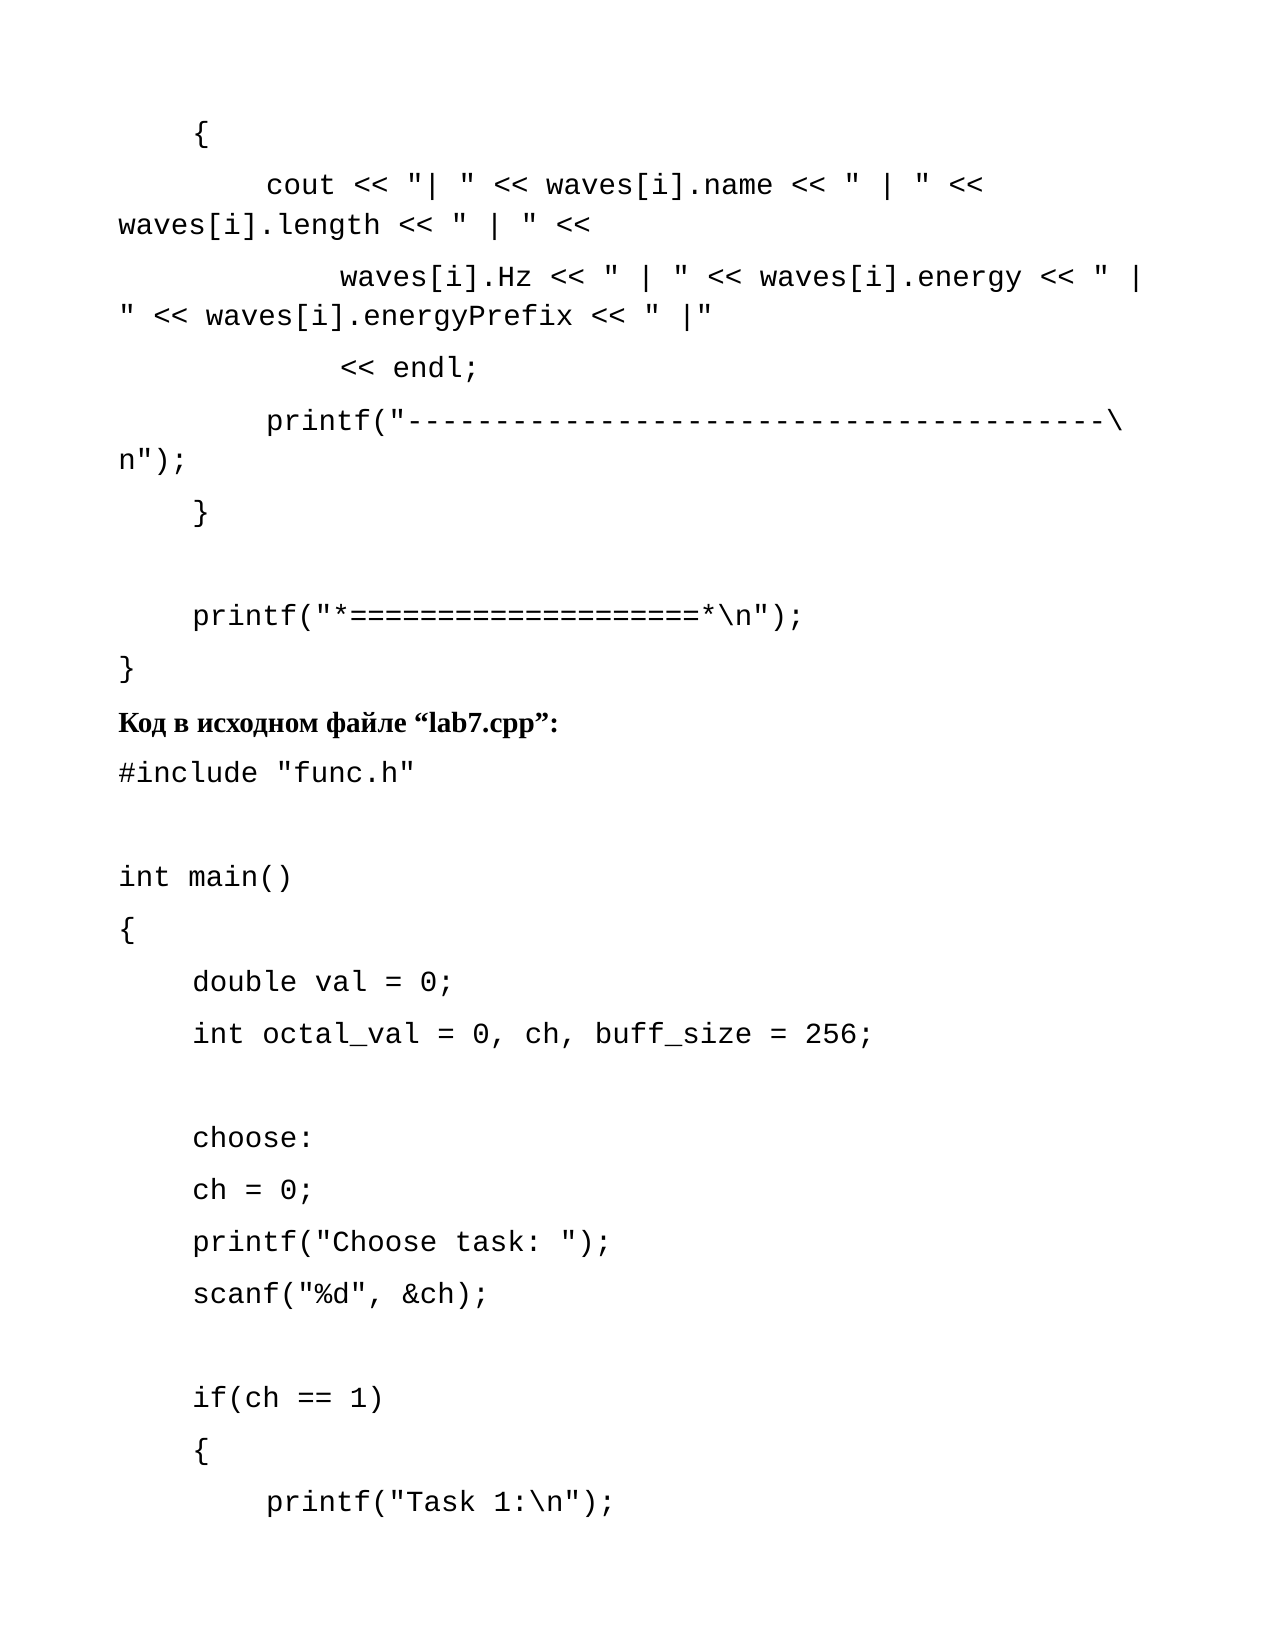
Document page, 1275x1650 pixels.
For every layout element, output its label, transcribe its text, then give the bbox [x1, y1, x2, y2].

text { [118, 1435, 1157, 1468]
text } [118, 653, 1157, 687]
text printf("*====================*\n"); [118, 601, 1157, 634]
text if(ch == 1) [118, 1383, 1157, 1416]
text Код в исходном файле “lab7.cpp”: [118, 706, 1157, 739]
text double val = 0; [118, 967, 1157, 1000]
text waves[i].Hz << " | " << waves[i].energy << " | " << waves[i].energyPrefix << " |" [118, 262, 1157, 334]
text ch = 0; [118, 1175, 1157, 1208]
text int main() [118, 862, 1157, 896]
text printf("----------------------------------------\n"); [118, 406, 1157, 478]
text scanf("%d", &ch); [118, 1279, 1157, 1312]
text printf("Task 1:\n"); [118, 1487, 1157, 1521]
text printf("Choose task: "); [118, 1227, 1157, 1260]
text { [118, 118, 1157, 151]
text << endl; [118, 353, 1157, 387]
text #include "func.h" [118, 758, 1157, 791]
text { [118, 914, 1157, 948]
text int octal_val = 0, ch, buff_size = 256; [118, 1019, 1157, 1052]
text cout << "| " << waves[i].name << " | " << waves[i].length << " | " << [118, 170, 1157, 243]
text choose: [118, 1123, 1157, 1156]
text } [118, 497, 1157, 530]
